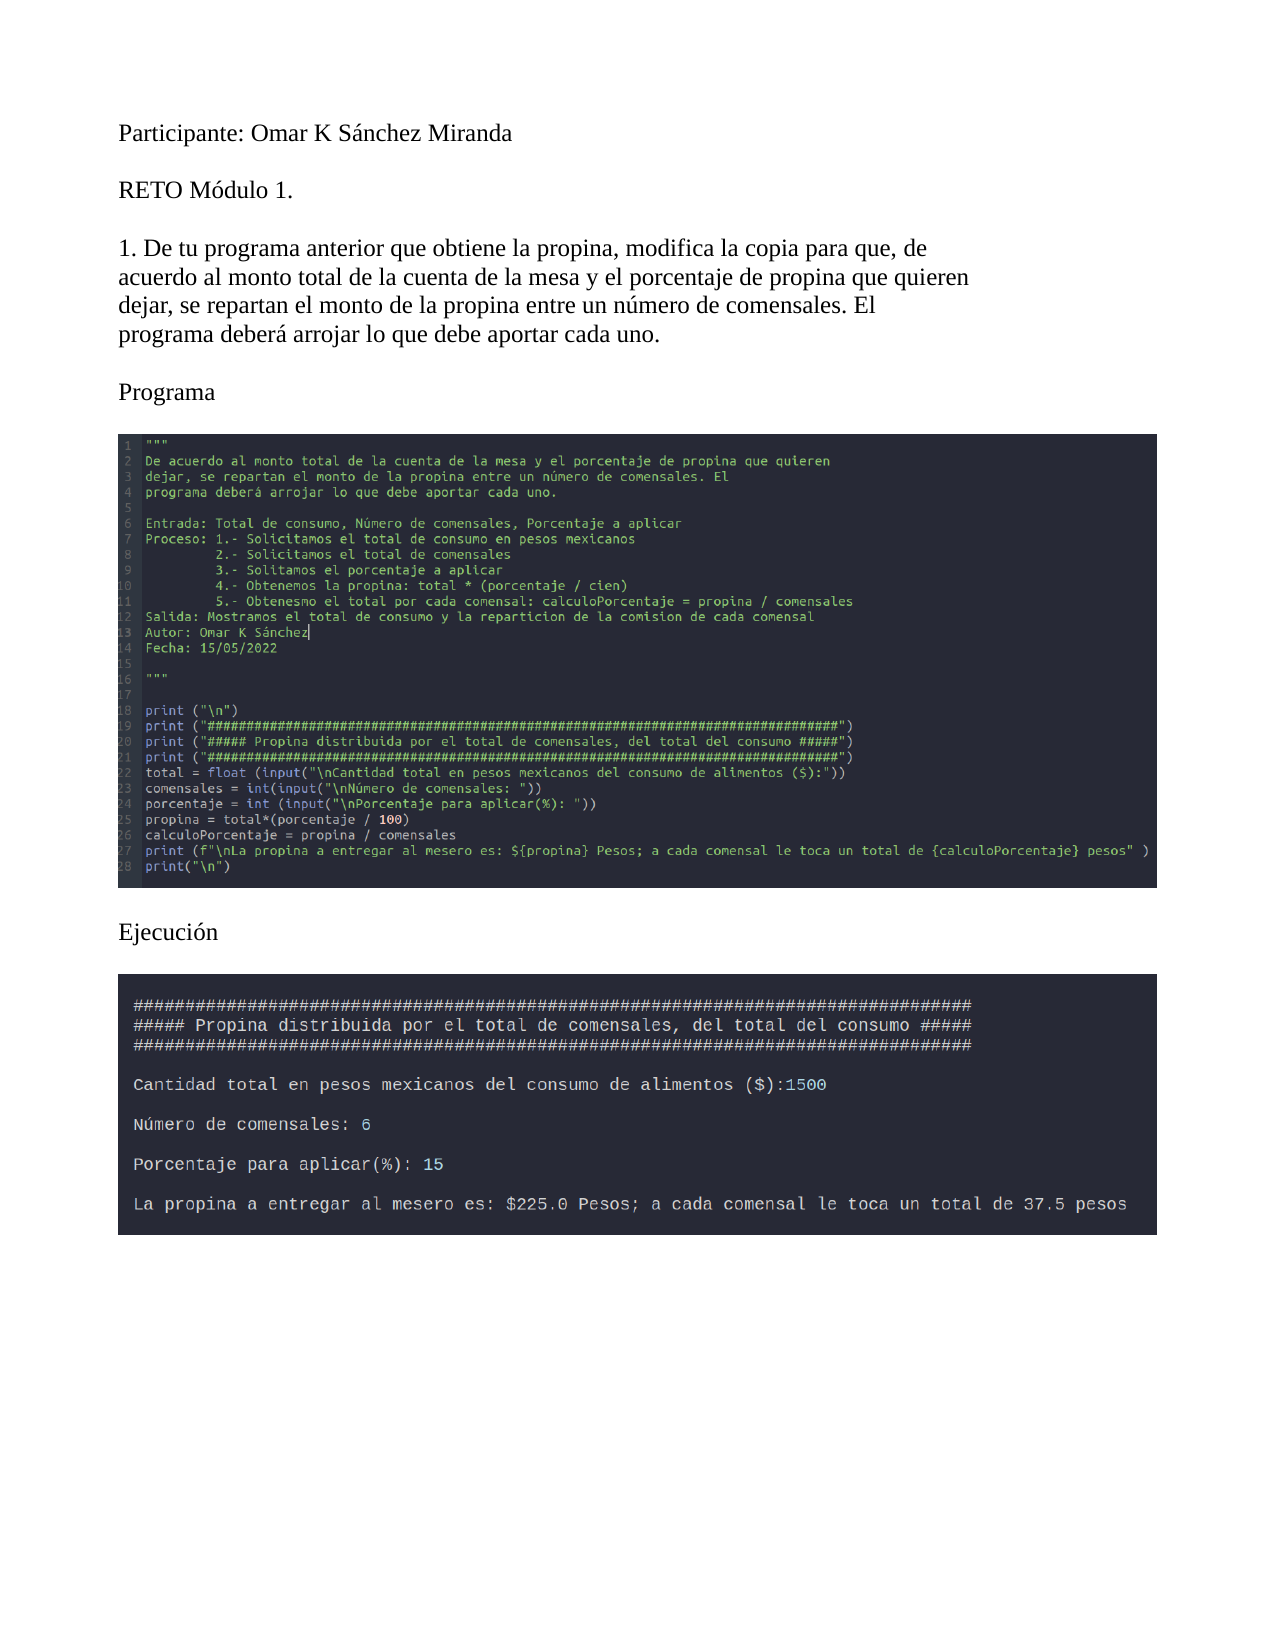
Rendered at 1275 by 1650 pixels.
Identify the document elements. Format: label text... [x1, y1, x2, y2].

text 1. De tu programa anterior que obtiene la propina, modifica la copia para que, de acuerdo al monto total de la cuenta de la mesa y el porcentaje de propina que quieren dejar, se repartan el monto de la propina entre un número de comensales. El programa deberá arrojar lo que debe aportar cada uno. [118, 233, 1157, 348]
text Programa [118, 377, 1157, 406]
picture [118, 434, 1157, 888]
text Participante: Omar K Sánchez Miranda [118, 118, 1157, 147]
text Ejecución [118, 917, 1157, 945]
text RETO Módulo 1. [118, 176, 1157, 204]
picture [118, 974, 1157, 1235]
